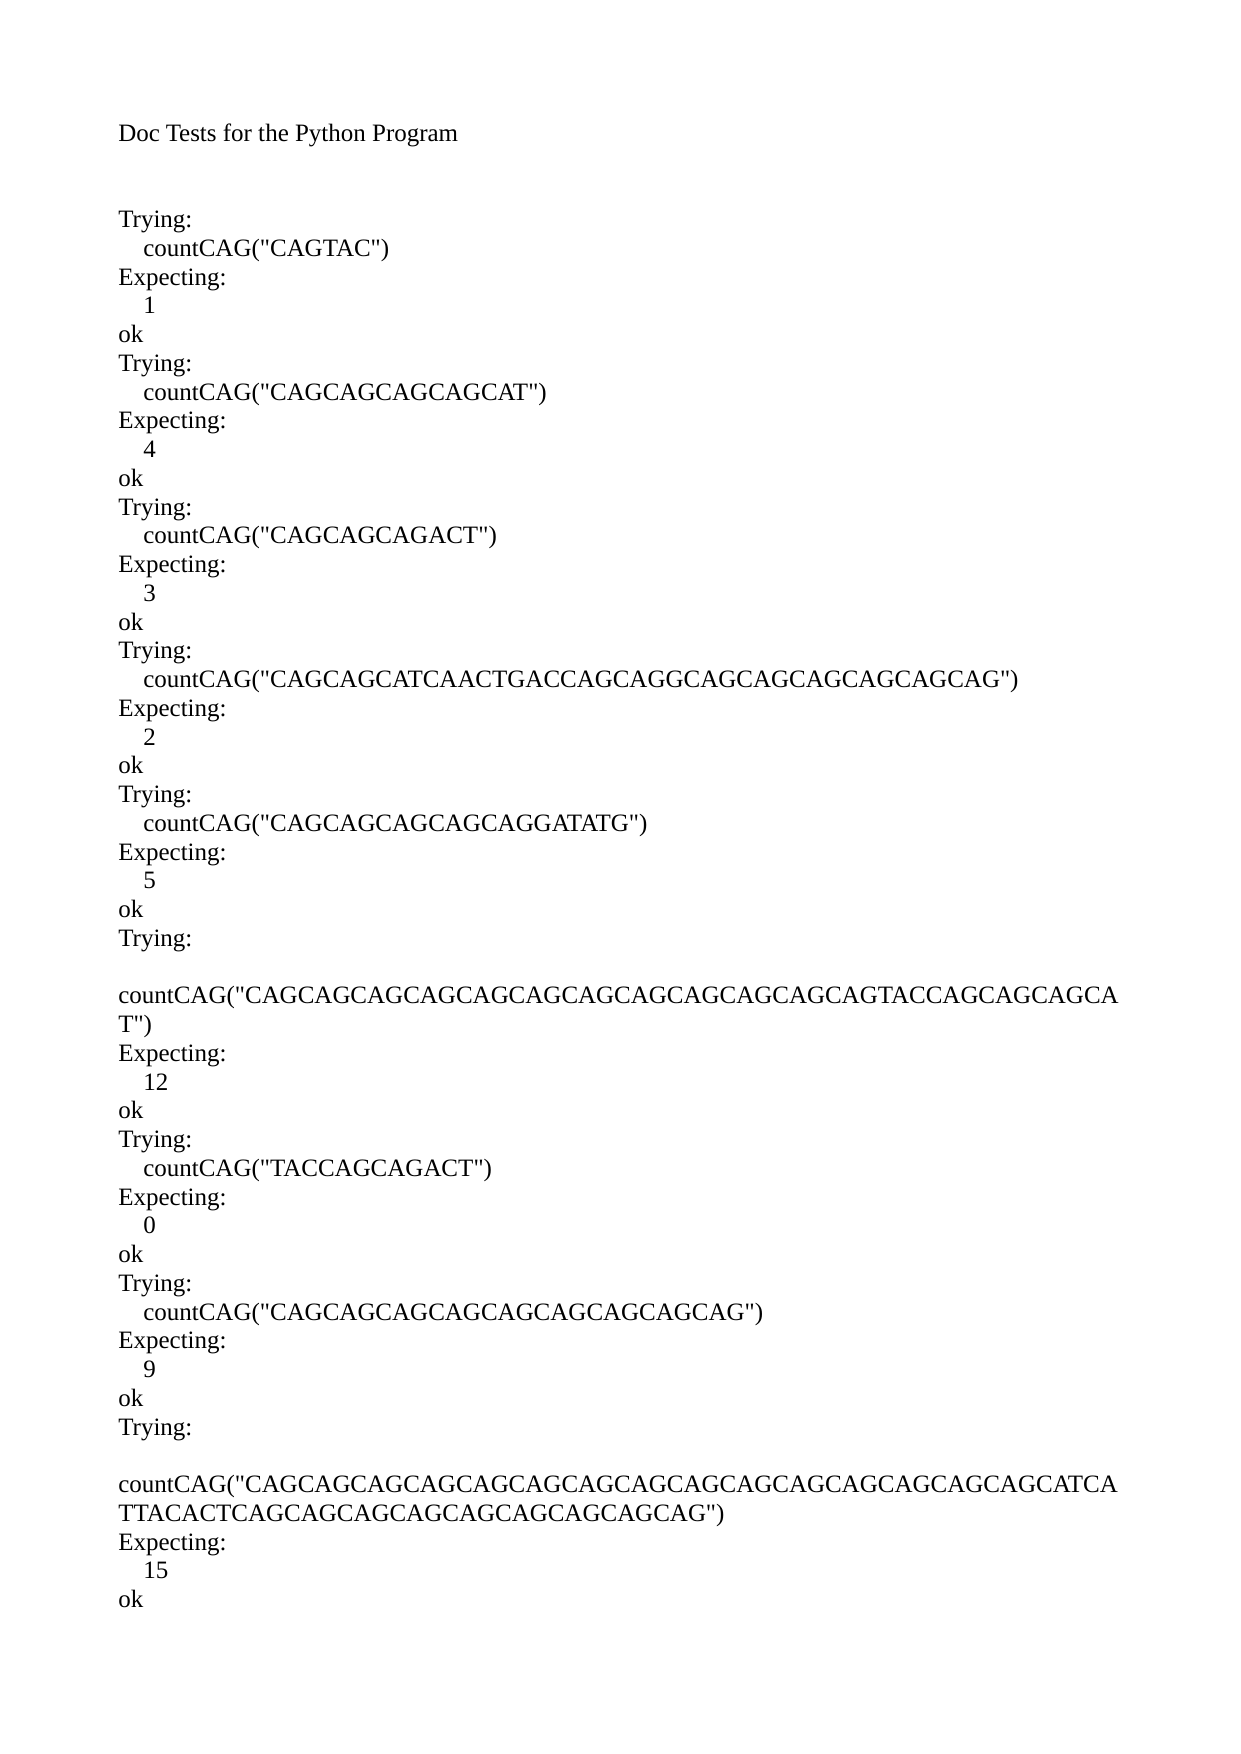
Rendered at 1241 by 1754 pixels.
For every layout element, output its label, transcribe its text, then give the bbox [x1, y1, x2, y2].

text Trying: [118, 923, 1122, 952]
text Trying: [118, 492, 1122, 521]
text Expecting: [118, 1326, 1122, 1354]
text Trying: [118, 636, 1122, 664]
text Trying: [118, 779, 1122, 808]
text Trying: [118, 348, 1122, 377]
text Expecting: [118, 262, 1122, 291]
text countCAG("CAGCAGCAGCAGCAGCAGCAGCAGCAGCAGCAGCAGCAGCAGCAGCATCATTACACTCAGCAGCAGCAGCAGCAGCAGCAGCAG") [118, 1441, 1122, 1527]
text Trying: [118, 1124, 1122, 1153]
text countCAG("CAGCAGCAGCAGCAGCAGCAGCAGCAG") [118, 1297, 1122, 1326]
text Expecting: [118, 1038, 1122, 1067]
text ok [118, 1584, 1122, 1613]
text ok [118, 1383, 1122, 1412]
text countCAG("CAGTAC") [118, 233, 1122, 262]
text ok [118, 1239, 1122, 1268]
text countCAG("TACCAGCAGACT") [118, 1153, 1122, 1182]
text ok [118, 751, 1122, 779]
text Trying: [118, 1412, 1122, 1441]
text Expecting: [118, 693, 1122, 722]
text 4 [118, 434, 1122, 463]
text ok [118, 894, 1122, 923]
text 2 [118, 722, 1122, 751]
text countCAG("CAGCAGCATCAACTGACCAGCAGGCAGCAGCAGCAGCAGCAG") [118, 664, 1122, 693]
text 9 [118, 1354, 1122, 1383]
text 5 [118, 866, 1122, 894]
text Expecting: [118, 1527, 1122, 1556]
text Trying: [118, 204, 1122, 233]
text ok [118, 1096, 1122, 1124]
text Doc Tests for the Python Program [118, 118, 1122, 147]
text 1 [118, 291, 1122, 319]
text countCAG("CAGCAGCAGACT") [118, 521, 1122, 549]
text Expecting: [118, 549, 1122, 578]
text 15 [118, 1556, 1122, 1584]
text countCAG("CAGCAGCAGCAGCAGCAGCAGCAGCAGCAGCAGCAGTACCAGCAGCAGCAT") [118, 952, 1122, 1038]
text Expecting: [118, 837, 1122, 866]
text 0 [118, 1211, 1122, 1239]
text countCAG("CAGCAGCAGCAGCAT") [118, 377, 1122, 406]
text ok [118, 463, 1122, 492]
text Trying: [118, 1268, 1122, 1297]
text 3 [118, 578, 1122, 607]
text countCAG("CAGCAGCAGCAGCAGGATATG") [118, 808, 1122, 837]
text ok [118, 607, 1122, 636]
text ok [118, 319, 1122, 348]
text Expecting: [118, 1182, 1122, 1211]
text 12 [118, 1067, 1122, 1096]
text Expecting: [118, 406, 1122, 434]
